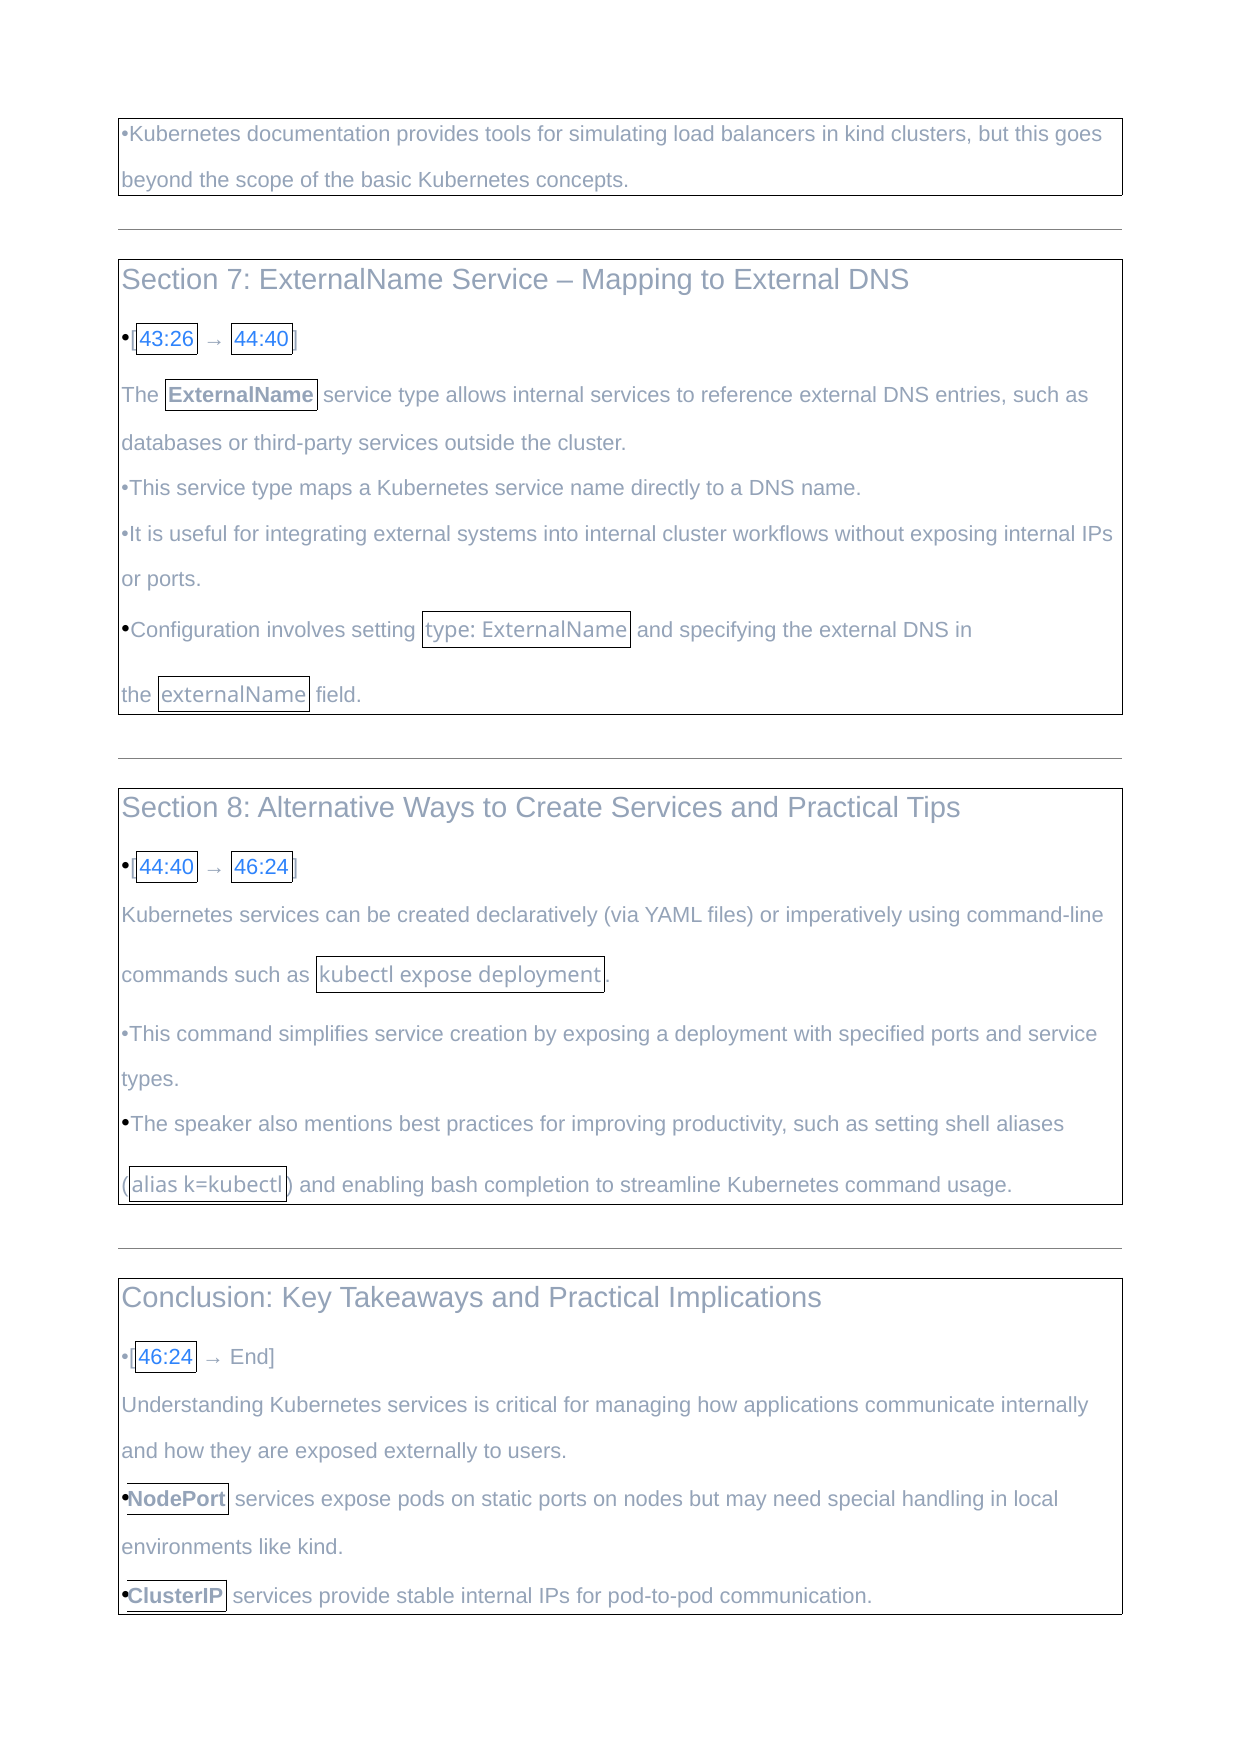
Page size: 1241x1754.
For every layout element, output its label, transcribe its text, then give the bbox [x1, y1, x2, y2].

list [43:26 → 44:40] The ExternalName service type allows internal services to reference external DNS entries, such as databases or third-party services outside the cluster. [119, 319, 1122, 455]
list [44:40 → 46:24] Kubernetes services can be created declaratively (via YAML files) or imperatively using command-line commands such as kubectl expose deployment. [119, 848, 1122, 992]
list ClusterIP services provide stable internal IPs for pod-to-pod communication. [119, 1576, 1122, 1614]
list It is useful for integrating external systems into internal cluster workflows without exposing internal IPs or ports. [119, 518, 1122, 591]
subtitle Section 8: Alternative Ways to Create Services and Practical Tips [119, 789, 1122, 824]
list NodePort services expose pods on static ports on nodes but may need special handling in local environments like kind. [119, 1480, 1122, 1559]
subtitle Section 7: ExternalName Service – Mapping to External DNS [119, 260, 1122, 296]
list This command simplifies service creation by exposing a deployment with specified ports and service types. [119, 1017, 1122, 1091]
list This service type maps a Kubernetes service name directly to a DNS name. [119, 472, 1122, 501]
list The speaker also mentions best practices for improving productivity, such as setting shell aliases (alias k=kubectl) and enabling bash completion to streamline Kubernetes command usage. [119, 1108, 1122, 1204]
list Configuration involves setting type: ExternalName and specifying the external DNS in the externalName field. [119, 608, 1122, 714]
list Kubernetes documentation provides tools for simulating load balancers in kind clusters, but this goes beyond the scope of the basic Kubernetes concepts. [119, 119, 1122, 195]
subtitle Conclusion: Key Takeaways and Practical Implications [119, 1279, 1122, 1314]
list [46:24 → End] Understanding Kubernetes services is critical for managing how applications communicate internally and how they are exposed externally to users. [119, 1338, 1122, 1463]
